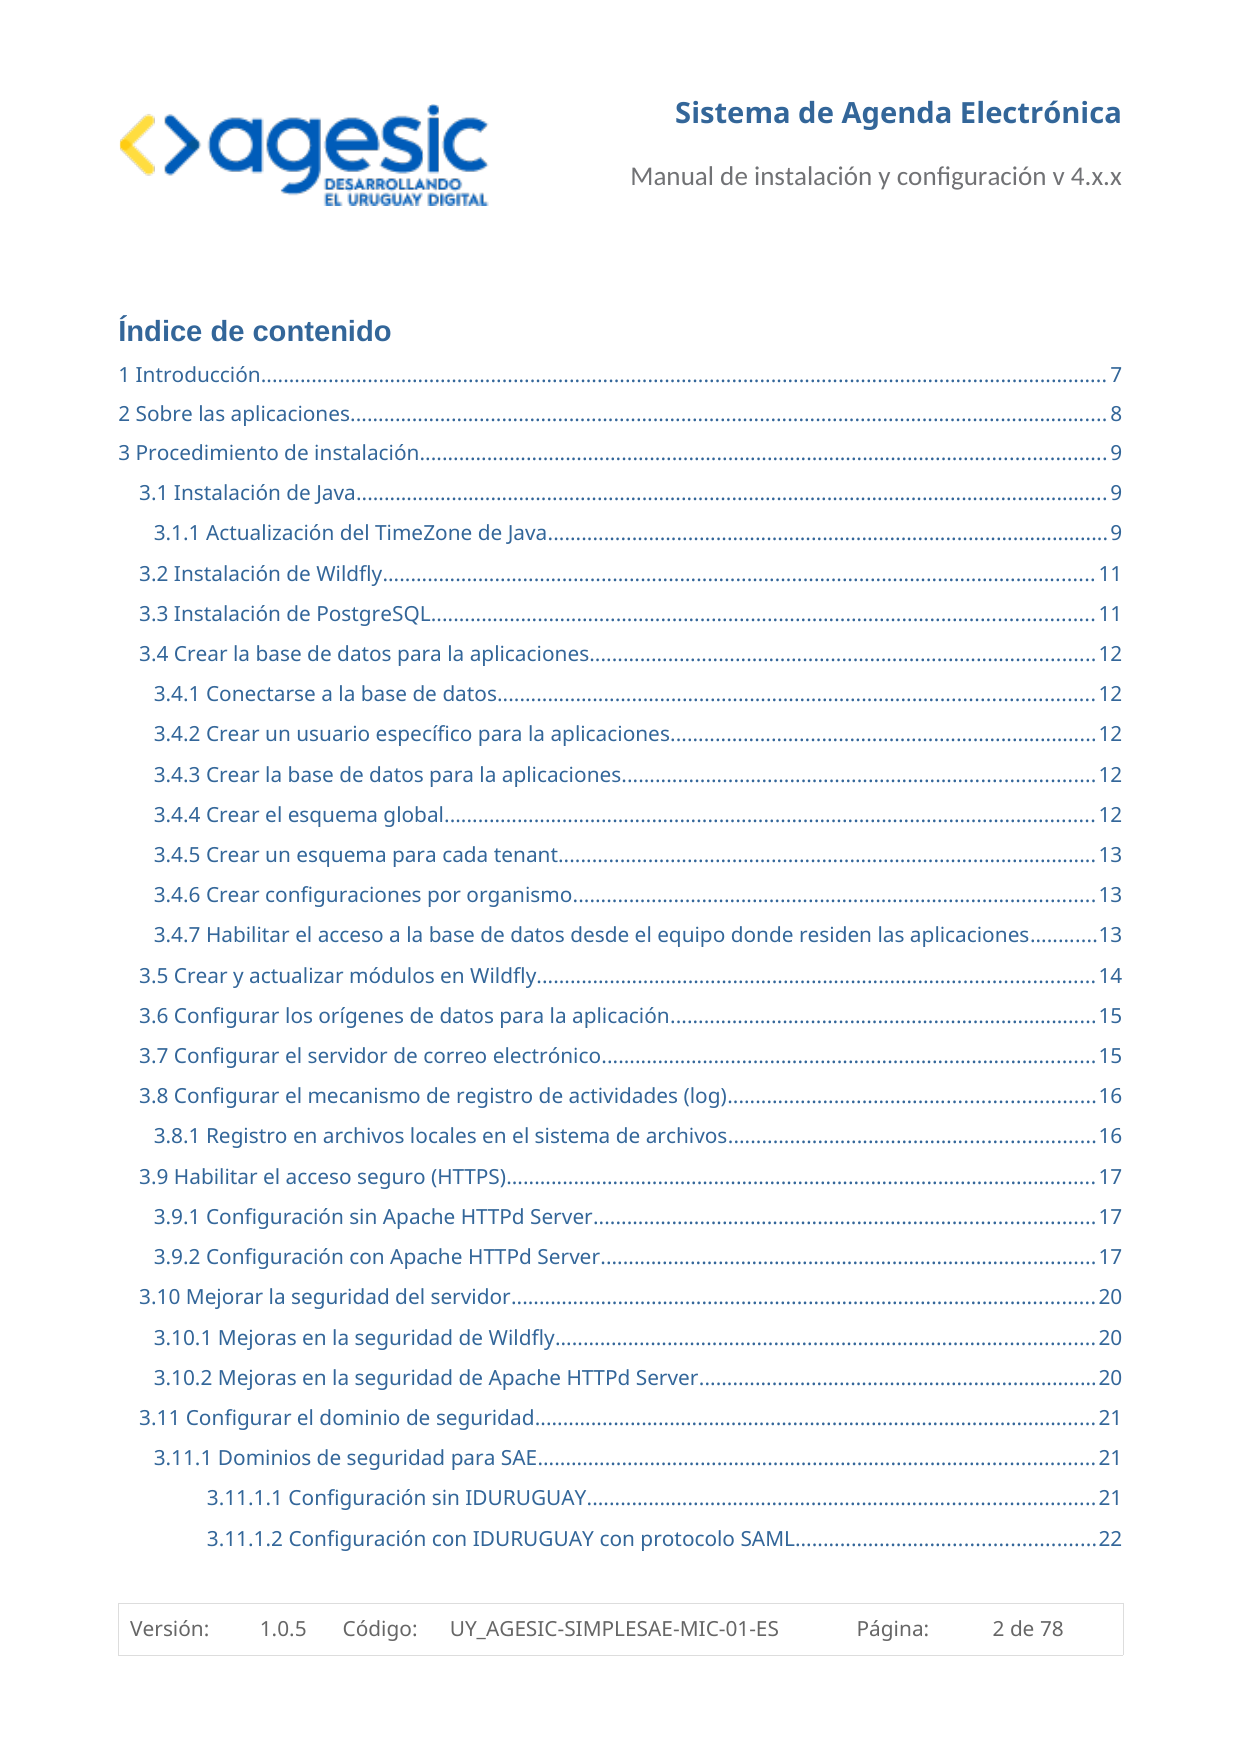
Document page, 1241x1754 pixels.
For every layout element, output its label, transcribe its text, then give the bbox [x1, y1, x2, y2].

text 3.9.2 Configuración con Apache HTTPd Server 17 [153, 1242, 1122, 1271]
text 3.1.1 Actualización del TimeZone de Java 9 [153, 518, 1122, 547]
text 3.11.1.2 Configuración con IDURUGUAY con protocolo SAML 22 [207, 1524, 1122, 1552]
text 3.2 Instalación de Wildfly 11 [139, 559, 1122, 587]
text 3.3 Instalación de PostgreSQL 11 [139, 599, 1122, 627]
text 3.9 Habilitar el acceso seguro (HTTPS) 17 [139, 1162, 1122, 1190]
text 3.11.1 Dominios de seguridad para SAE 21 [153, 1443, 1122, 1472]
text 3.7 Configurar el servidor de correo electrónico 15 [139, 1041, 1122, 1069]
text 3.4.4 Crear el esquema global 12 [153, 800, 1122, 828]
text 3.8 Configurar el mecanismo de registro de actividades (log) 16 [139, 1081, 1122, 1110]
text 3.6 Configurar los orígenes de datos para la aplicación 15 [139, 1001, 1122, 1029]
text 3.11 Configurar el dominio de seguridad 21 [139, 1403, 1122, 1431]
text 3.4.1 Conectarse a la base de datos 12 [153, 679, 1122, 708]
text 3.4 Crear la base de datos para la aplicaciones 12 [139, 639, 1122, 667]
text 3.10 Mejorar la seguridad del servidor 20 [139, 1282, 1122, 1311]
text 3.4.5 Crear un esquema para cada tenant 13 [153, 840, 1122, 868]
picture [119, 104, 489, 206]
text 3.10.1 Mejoras en la seguridad de Wildfly 20 [153, 1323, 1122, 1351]
text 3.4.6 Crear configuraciones por organismo 13 [153, 880, 1122, 909]
text 1 Introducción 7 [118, 360, 1122, 389]
text 3.9.1 Configuración sin Apache HTTPd Server 17 [153, 1202, 1122, 1230]
text 3 Procedimiento de instalación 9 [118, 438, 1122, 466]
subtitle Índice de contenido [118, 314, 1122, 348]
text 3.4.3 Crear la base de datos para la aplicaciones 12 [153, 760, 1122, 788]
text 3.11.1.1 Configuración sin IDURUGUAY 21 [207, 1483, 1122, 1512]
text 3.4.2 Crear un usuario específico para la aplicaciones 12 [153, 719, 1122, 748]
text 3.4.7 Habilitar el acceso a la base de datos desde el equipo donde residen las aplicaciones 13 [153, 921, 1122, 949]
text 3.1 Instalación de Java 9 [139, 478, 1122, 507]
text 3.10.2 Mejoras en la seguridad de Apache HTTPd Server 20 [153, 1363, 1122, 1391]
text 2 Sobre las aplicaciones 8 [118, 399, 1122, 428]
text 3.8.1 Registro en archivos locales en el sistema de archivos 16 [153, 1122, 1122, 1150]
text 3.5 Crear y actualizar módulos en Wildfly 14 [139, 961, 1122, 989]
